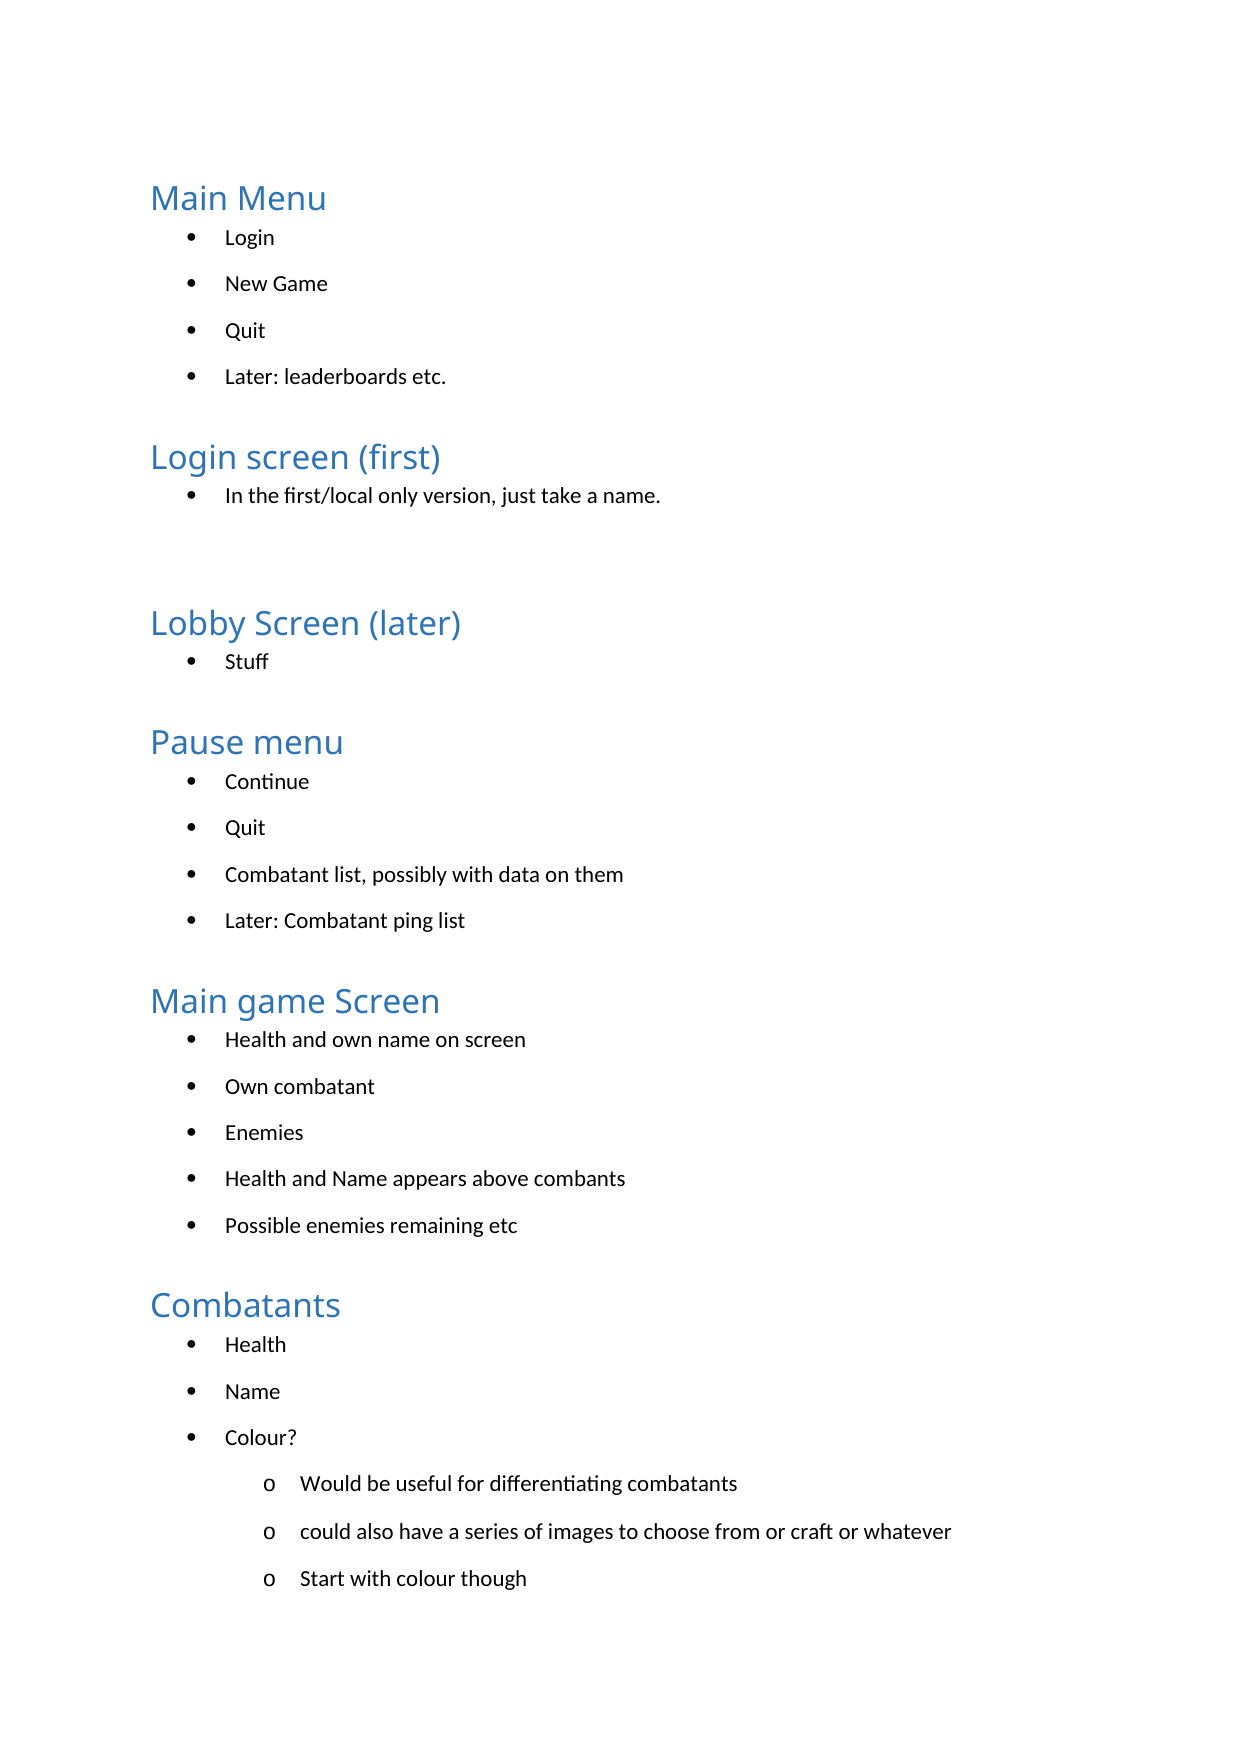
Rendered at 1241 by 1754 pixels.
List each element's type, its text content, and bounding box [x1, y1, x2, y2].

subtitle Combatants [150, 1282, 1090, 1328]
list Quit [187, 813, 1090, 841]
list Login [187, 223, 1090, 251]
list Colour? [187, 1423, 1090, 1451]
list Start with colour though [262, 1564, 1090, 1594]
list In the first/local only version, just take a name. [187, 482, 1090, 510]
subtitle Main Menu [150, 175, 1090, 220]
subtitle Login screen (first) [150, 433, 1090, 479]
list Continue [187, 767, 1090, 795]
list Health [187, 1330, 1090, 1358]
list Own combatant [187, 1072, 1090, 1100]
list Combatant list, possibly with data on them [187, 860, 1090, 888]
list Later: leaderboards etc. [187, 362, 1090, 390]
list Quit [187, 316, 1090, 344]
list New Game [187, 269, 1090, 297]
subtitle Pause menu [150, 719, 1090, 764]
list Name [187, 1377, 1090, 1405]
list Would be useful for differentiating combatants [262, 1469, 1090, 1499]
list could also have a series of images to choose from or craft or whatever [262, 1517, 1090, 1546]
list Later: Combatant ping list [187, 906, 1090, 934]
subtitle Lobby Screen (later) [150, 599, 1090, 645]
list Stuff [187, 647, 1090, 676]
list Health and Name appears above combants [187, 1164, 1090, 1193]
subtitle Main game Screen [150, 977, 1090, 1023]
list Health and own name on screen [187, 1026, 1090, 1053]
list Enemies [187, 1118, 1090, 1146]
list Possible enemies remaining etc [187, 1211, 1090, 1239]
